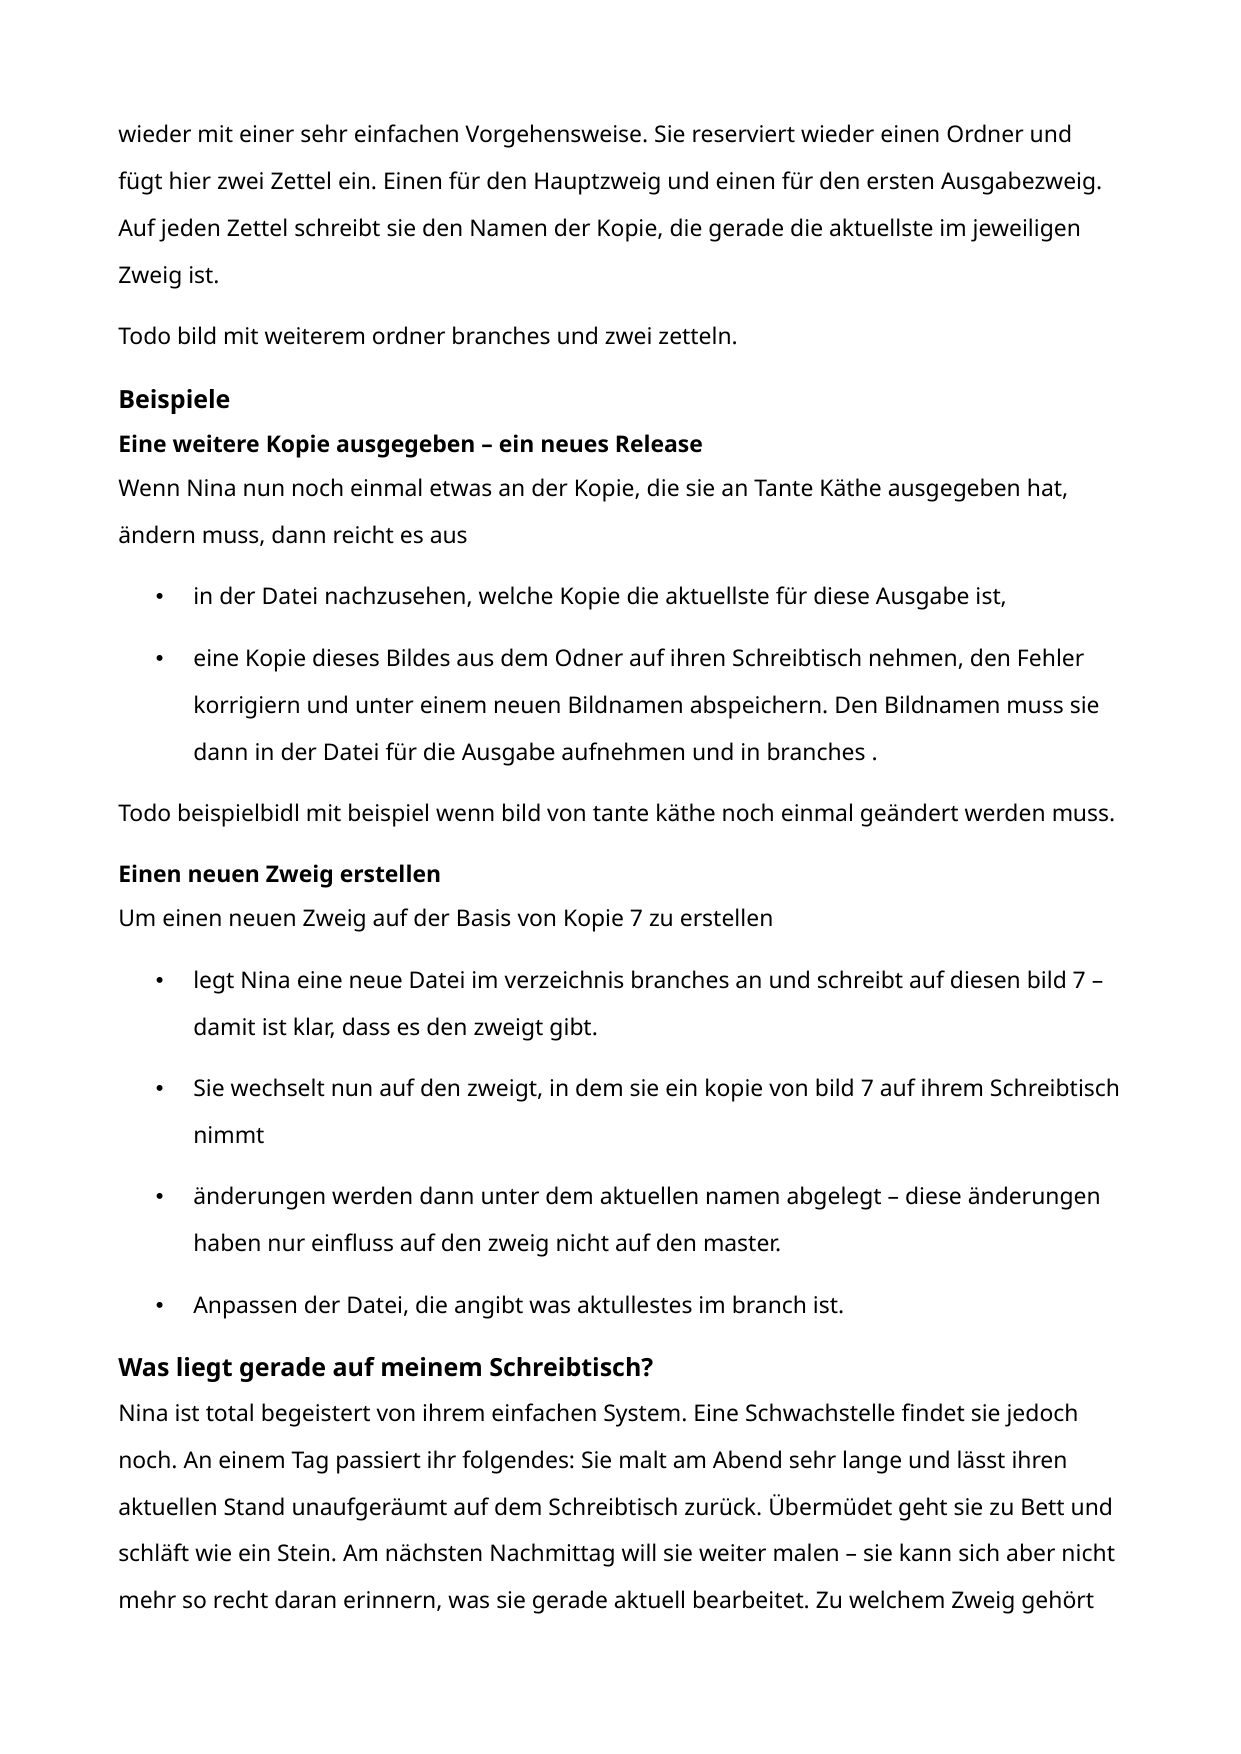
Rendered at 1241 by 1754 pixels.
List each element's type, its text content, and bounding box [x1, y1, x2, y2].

text Wenn Nina nun noch einmal etwas an der Kopie, die sie an Tante Käthe ausgegeben hat, ändern muss, dann reicht es aus [118, 472, 1122, 550]
list Sie wechselt nun auf den zweigt, in dem sie ein kopie von bild 7 auf ihrem Schreibtisch nimmt [156, 1072, 1122, 1150]
list eine Kopie dieses Bildes aus dem Odner auf ihren Schreibtisch nehmen, den Fehler korrigiern und unter einem neuen Bildnamen abspeichern. Den Bildnamen muss sie dann in der Datei für die Ausgabe aufnehmen und in branches . [156, 642, 1122, 767]
list in der Datei nachzusehen, welche Kopie die aktuellste für diese Ausgabe ist, [156, 580, 1122, 612]
text Todo bild mit weiterem ordner branches und zwei zetteln. [118, 320, 1122, 351]
subtitle Einen neuen Zweig erstellen [118, 858, 1122, 890]
list Anpassen der Datei, die angibt was aktullestes im branch ist. [156, 1289, 1122, 1320]
list legt Nina eine neue Datei im verzeichnis branches an und schreibt auf diesen bild 7 – damit ist klar, dass es den zweigt gibt. [156, 964, 1122, 1042]
text Todo beispielbidl mit beispiel wenn bild von tante käthe noch einmal geändert werden muss. [118, 797, 1122, 828]
list änderungen werden dann unter dem aktuellen namen abgelegt – diese änderungen haben nur einfluss auf den zweig nicht auf den master. [156, 1180, 1122, 1258]
subtitle Beispiele [118, 382, 1122, 416]
text Nina ist total begeistert von ihrem einfachen System. Eine Schwachstelle findet sie jedoch noch. An einem Tag passiert ihr folgendes: Sie malt am Abend sehr lange und lässt ihren aktuellen Stand unaufgeräumt auf dem Schreibtisch zurück. Übermüdet geht sie zu Bett und schläft wie ein Stein. Am nächsten Nachmittag will sie weiter malen – sie kann sich aber nicht mehr so recht daran erinnern, was sie gerade aktuell bearbeitet. Zu welchem Zweig gehört [118, 1397, 1122, 1615]
subtitle Was liegt gerade auf meinem Schreibtisch? [118, 1350, 1122, 1384]
subtitle Eine weitere Kopie ausgegeben – ein neues Release [118, 428, 1122, 459]
text Um einen neuen Zweig auf der Basis von Kopie 7 zu erstellen [118, 902, 1122, 933]
text wieder mit einer sehr einfachen Vorgehensweise. Sie reserviert wieder einen Ordner und fügt hier zwei Zettel ein. Einen für den Hauptzweig und einen für den ersten Ausgabezweig. Auf jeden Zettel schreibt sie den Namen der Kopie, die gerade die aktuellste im jeweiligen Zweig ist. [118, 118, 1122, 290]
